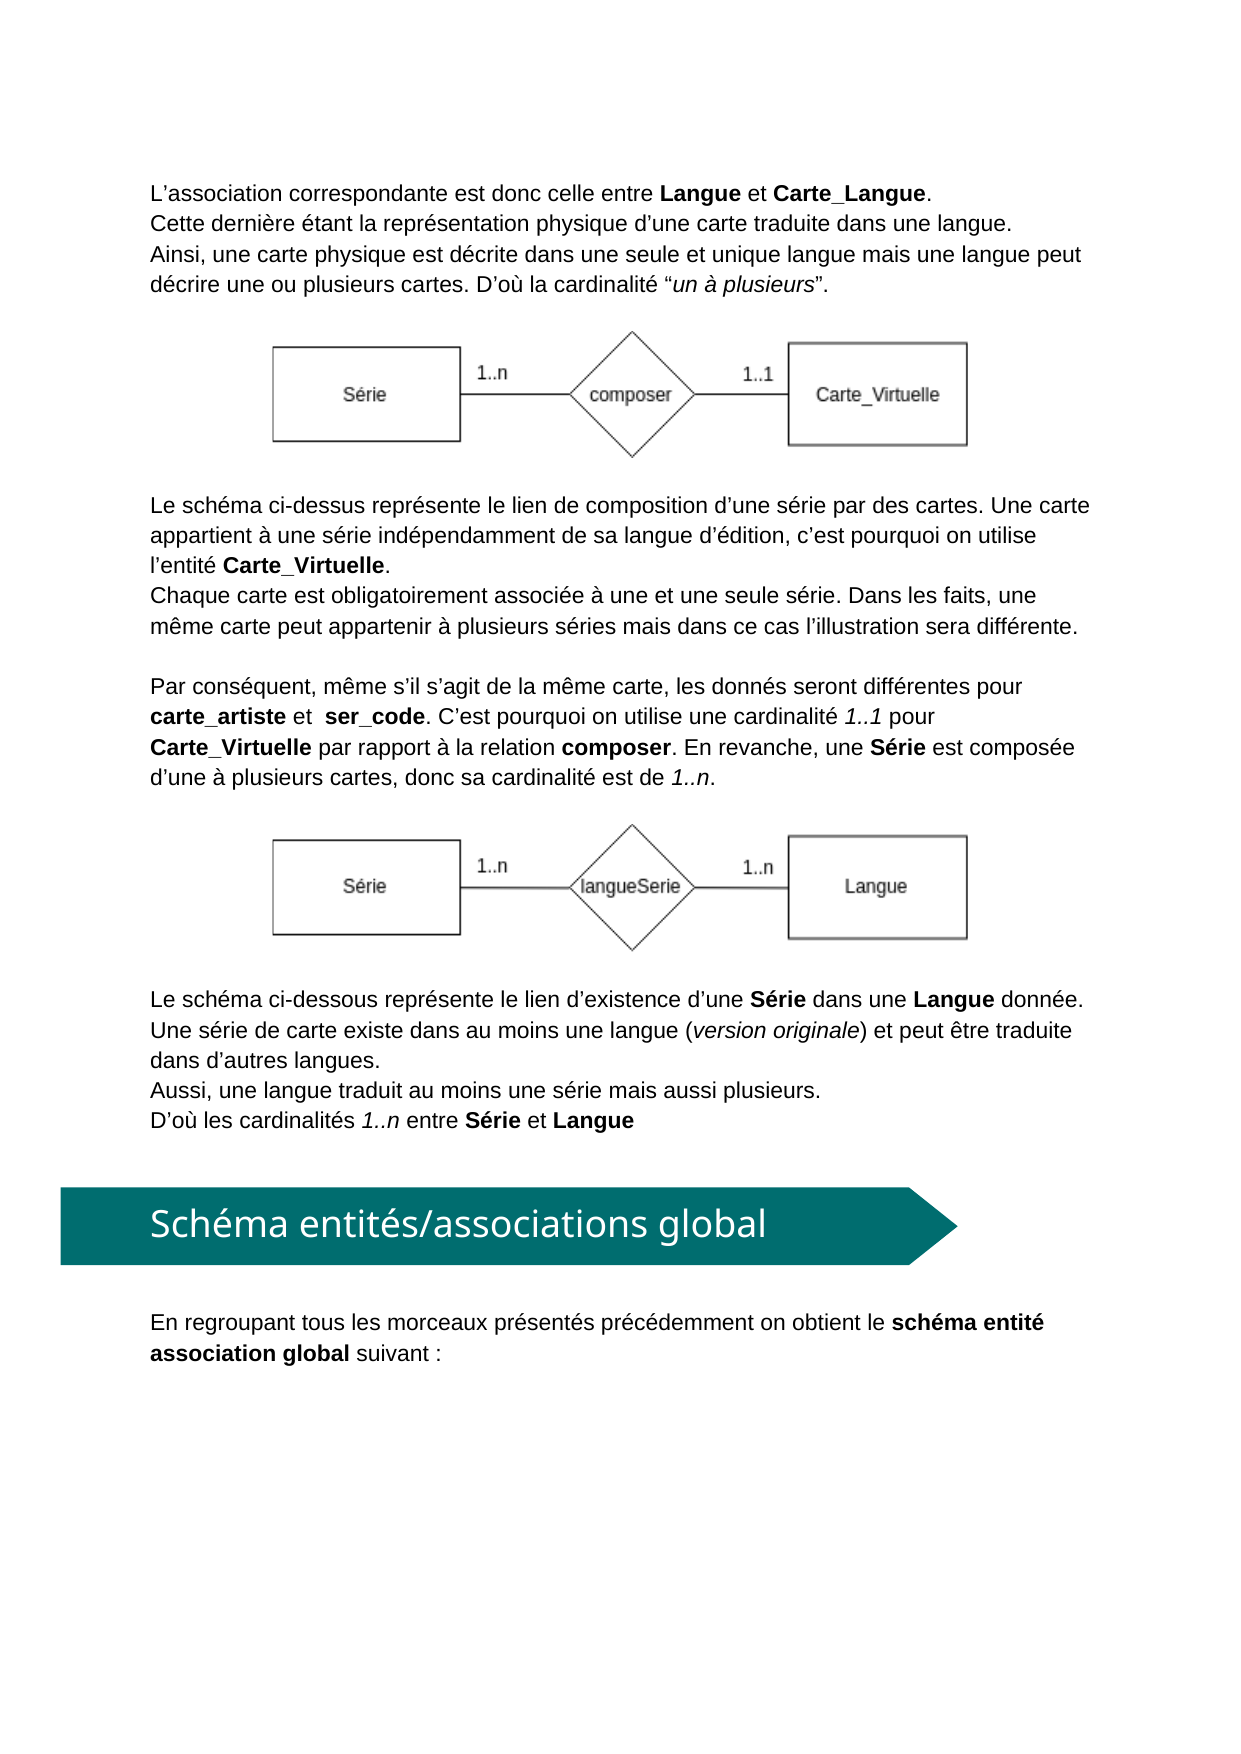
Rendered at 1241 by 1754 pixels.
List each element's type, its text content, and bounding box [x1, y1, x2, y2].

text Aussi, une langue traduit au moins une série mais aussi plusieurs. [150, 1077, 1090, 1103]
picture [272, 331, 968, 458]
text L’association correspondante est donc celle entre Langue et Carte_Langue. [150, 180, 1090, 207]
text En regroupant tous les morceaux présentés précédemment on obtient le schéma entité association global suivant : [150, 1309, 1090, 1366]
text Le schéma ci-dessus représente le lien de composition d’une série par des cartes. Une carte appartient à une série indépendamment de sa langue d’édition, c’est pourquoi on utilise l’entité Carte_Virtuelle. [150, 492, 1090, 579]
text Une série de carte existe dans au moins une langue (version originale) et peut être traduite dans d’autres langues. [150, 1017, 1090, 1073]
text Ainsi, une carte physique est décrite dans une seule et unique langue mais une langue peut décrire une ou plusieurs cartes. D’où la cardinalité “un à plusieurs”. [150, 241, 1090, 297]
text Chaque carte est obligatoirement associée à une et une seule série. Dans les faits, une même carte peut appartenir à plusieurs séries mais dans ce cas l’illustration sera différente. [150, 582, 1090, 639]
subtitle Schéma entités/associations global [150, 1198, 1090, 1249]
text Par conséquent, même s’il s’agit de la même carte, les donnés seront différentes pour carte_artiste et ser_code. C’est pourquoi on utilise une cardinalité 1..1 pour Carte_Virtuelle par rapport à la relation composer. En revanche, une Série est composée d’une à plusieurs cartes, donc sa cardinalité est de 1..n. [150, 673, 1090, 790]
text Cette dernière étant la représentation physique d’une carte traduite dans une langue. [150, 210, 1090, 237]
text Le schéma ci-dessous représente le lien d’existence d’une Série dans une Langue donnée. [150, 986, 1090, 1013]
picture [272, 824, 968, 953]
text D’où les cardinalités 1..n entre Série et Langue [150, 1107, 1090, 1133]
